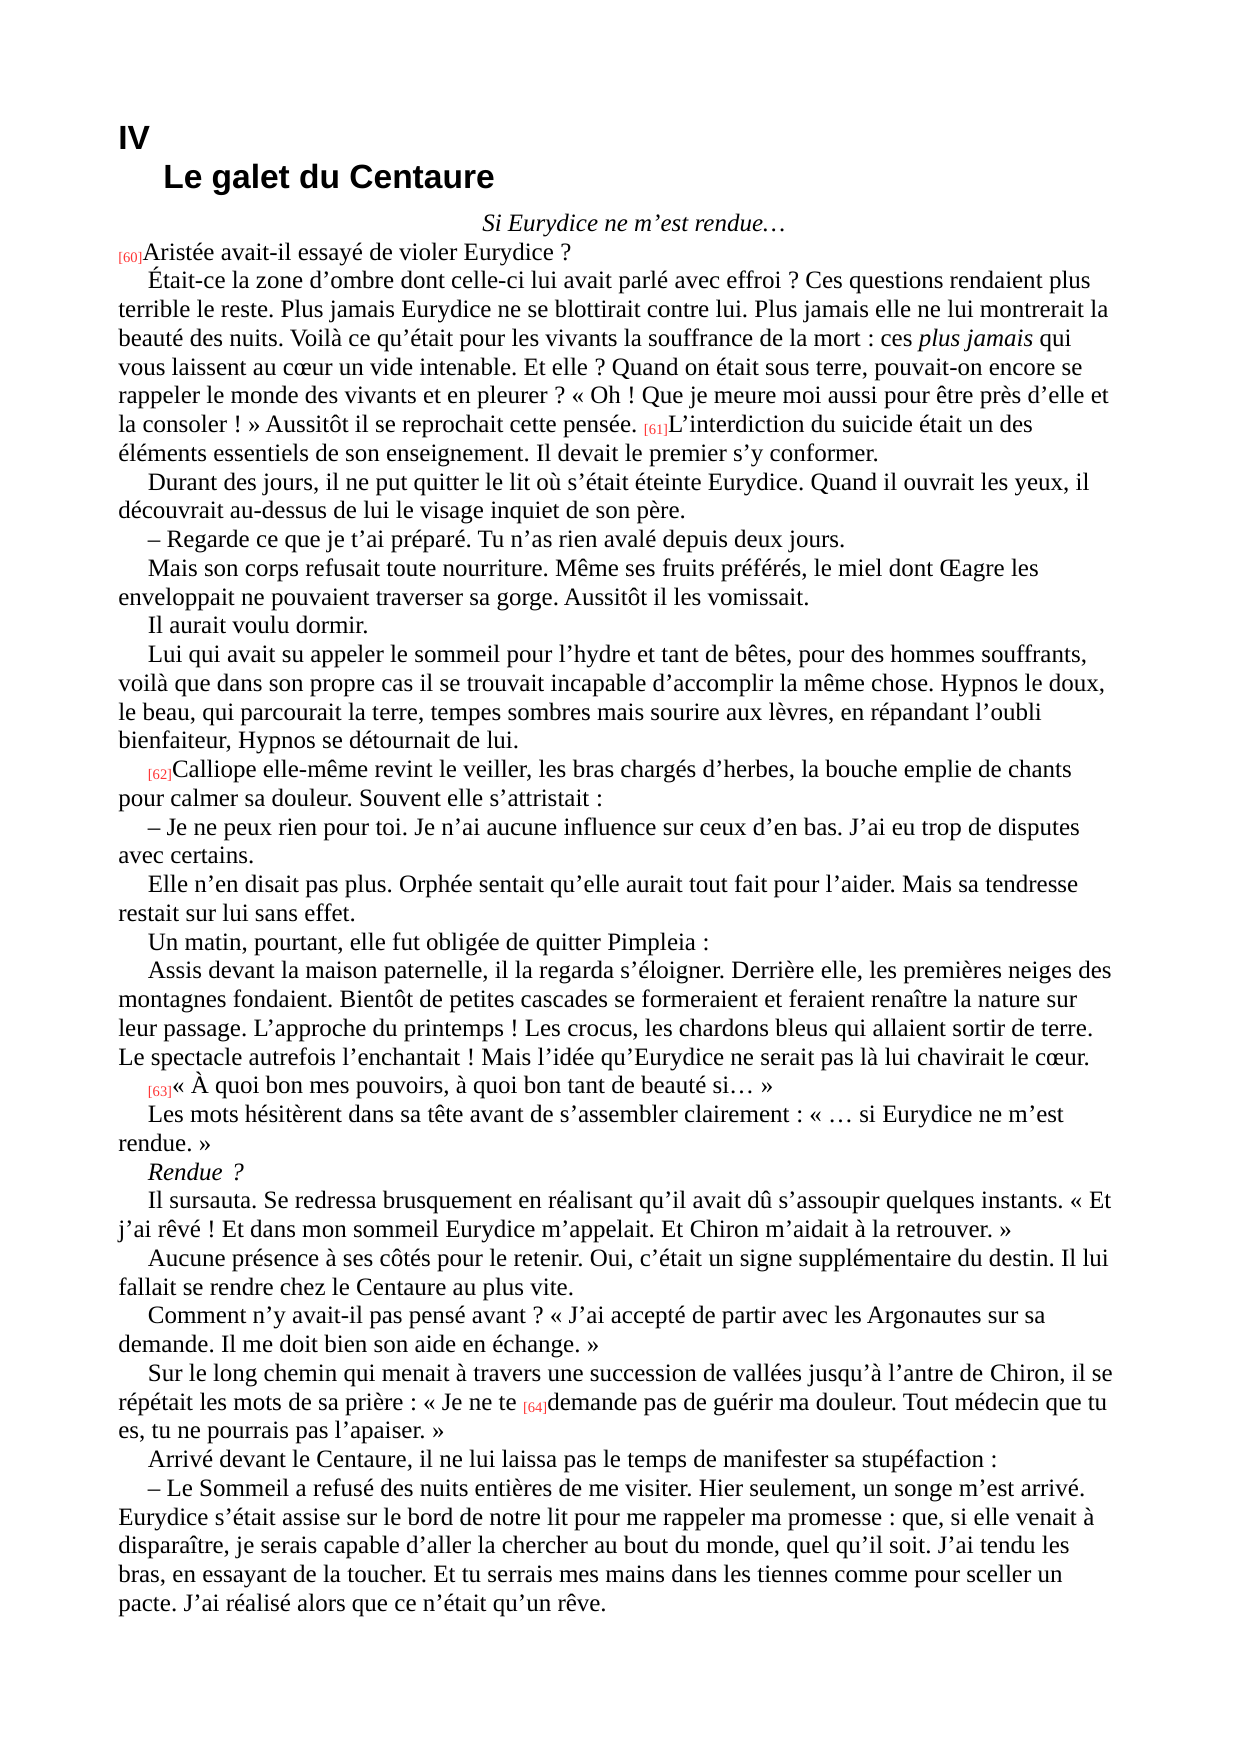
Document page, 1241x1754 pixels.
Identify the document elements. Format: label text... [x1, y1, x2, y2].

text Lui qui avait su appeler le sommeil pour l’hydre et tant de bêtes, pour des hommes souffrants, voilà que dans son propre cas il se trouvait incapable d’accomplir la même chose. Hypnos le doux, le beau, qui parcourait la terre, tempes sombres mais sourire aux lèvres, en répandant l’oubli bienfaiteur, Hypnos se détournait de lui. [118, 639, 1122, 754]
text Il sursauta. Se redressa brusquement en réalisant qu’il avait dû s’assoupir quelques instants. « Et j’ai rêvé ! Et dans mon sommeil Eurydice m’appelait. Et Chiron m’aidait à la retrouver. » [118, 1185, 1122, 1243]
text Arrivé devant le Centaure, il ne lui laissa pas le temps de manifester sa stupéfaction : [118, 1444, 1122, 1473]
text – Regarde ce que je t’ai préparé. Tu n’as rien avalé depuis deux jours. [118, 524, 1122, 553]
text Comment n’y avait-il pas pensé avant ? « J’ai accepté de partir avec les Argonautes sur sa demande. Il me doit bien son aide en échange. » [118, 1300, 1122, 1358]
text Rendue ? [118, 1157, 1122, 1185]
subtitle IV Le galet du Centaure [118, 118, 1122, 195]
text Était-ce la zone d’ombre dont celle-ci lui avait parlé avec effroi ? Ces questions rendaient plus terrible le reste. Plus jamais Eurydice ne se blottirait contre lui. Plus jamais elle ne lui montrerait la beauté des nuits. Voilà ce qu’était pour les vivants la souffrance de la mort : ces plus jamais qui vous laissent au cœur un vide intenable. Et elle ? Quand on était sous terre, pouvait-on encore se rappeler le monde des vivants et en pleurer ? « Oh ! Que je meure moi aussi pour être près d’elle et la consoler ! » Aussitôt il se reprochait cette pensée. [61]L’interdiction du suicide était un des éléments essentiels de son enseignement. Il devait le premier s’y conformer. [118, 265, 1122, 467]
text – Je ne peux rien pour toi. Je n’ai aucune influence sur ceux d’en bas. J’ai eu trop de disputes avec certains. [118, 812, 1122, 869]
text [63]« À quoi bon mes pouvoirs, à quoi bon tant de beauté si… » [118, 1070, 1122, 1099]
text Un matin, pourtant, elle fut obligée de quitter Pimpleia : [118, 927, 1122, 955]
text Aucune présence à ses côtés pour le retenir. Oui, c’était un signe supplémentaire du destin. Il lui fallait se rendre chez le Centaure au plus vite. [118, 1243, 1122, 1300]
text Les mots hésitèrent dans sa tête avant de s’assembler clairement : « … si Eurydice ne m’est rendue. » [118, 1099, 1122, 1157]
text Il aurait voulu dormir. [118, 610, 1122, 639]
text Assis devant la maison paternelle, il la regarda s’éloigner. Derrière elle, les premières neiges des montagnes fondaient. Bientôt de petites cascades se formeraient et feraient renaître la nature sur leur passage. L’approche du printemps ! Les crocus, les chardons bleus qui allaient sortir de terre. Le spectacle autrefois l’enchantait ! Mais l’idée qu’Eurydice ne serait pas là lui chavirait le cœur. [118, 955, 1122, 1070]
text [60]Aristée avait-il essayé de violer Eurydice ? [118, 237, 1122, 265]
text – Le Sommeil a refusé des nuits entières de me visiter. Hier seulement, un songe m’est arrivé. Eurydice s’était assise sur le bord de notre lit pour me rappeler ma promesse : que, si elle venait à disparaître, je serais capable d’aller la chercher au bout du monde, quel qu’il soit. J’ai tendu les bras, en essayant de la toucher. Et tu serrais mes mains dans les tiennes comme pour sceller un pacte. J’ai réalisé alors que ce n’était qu’un rêve. [118, 1473, 1122, 1617]
text Sur le long chemin qui menait à travers une succession de vallées jusqu’à l’antre de Chiron, il se répétait les mots de sa prière : « Je ne te [64]demande pas de guérir ma douleur. Tout médecin que tu es, tu ne pourrais pas l’apaiser. » [118, 1358, 1122, 1444]
text Mais son corps refusait toute nourriture. Même ses fruits préférés, le miel dont Œagre les enveloppait ne pouvaient traverser sa gorge. Aussitôt il les vomissait. [118, 553, 1122, 610]
text Durant des jours, il ne put quitter le lit où s’était éteinte Eurydice. Quand il ouvrait les yeux, il découvrait au-dessus de lui le visage inquiet de son père. [118, 467, 1122, 524]
text Si Eurydice ne m’est rendue… [118, 208, 1122, 237]
text Elle n’en disait pas plus. Orphée sentait qu’elle aurait tout fait pour l’aider. Mais sa tendresse restait sur lui sans effet. [118, 869, 1122, 927]
text [62]Calliope elle-même revint le veiller, les bras chargés d’herbes, la bouche emplie de chants pour calmer sa douleur. Souvent elle s’attristait : [118, 754, 1122, 812]
